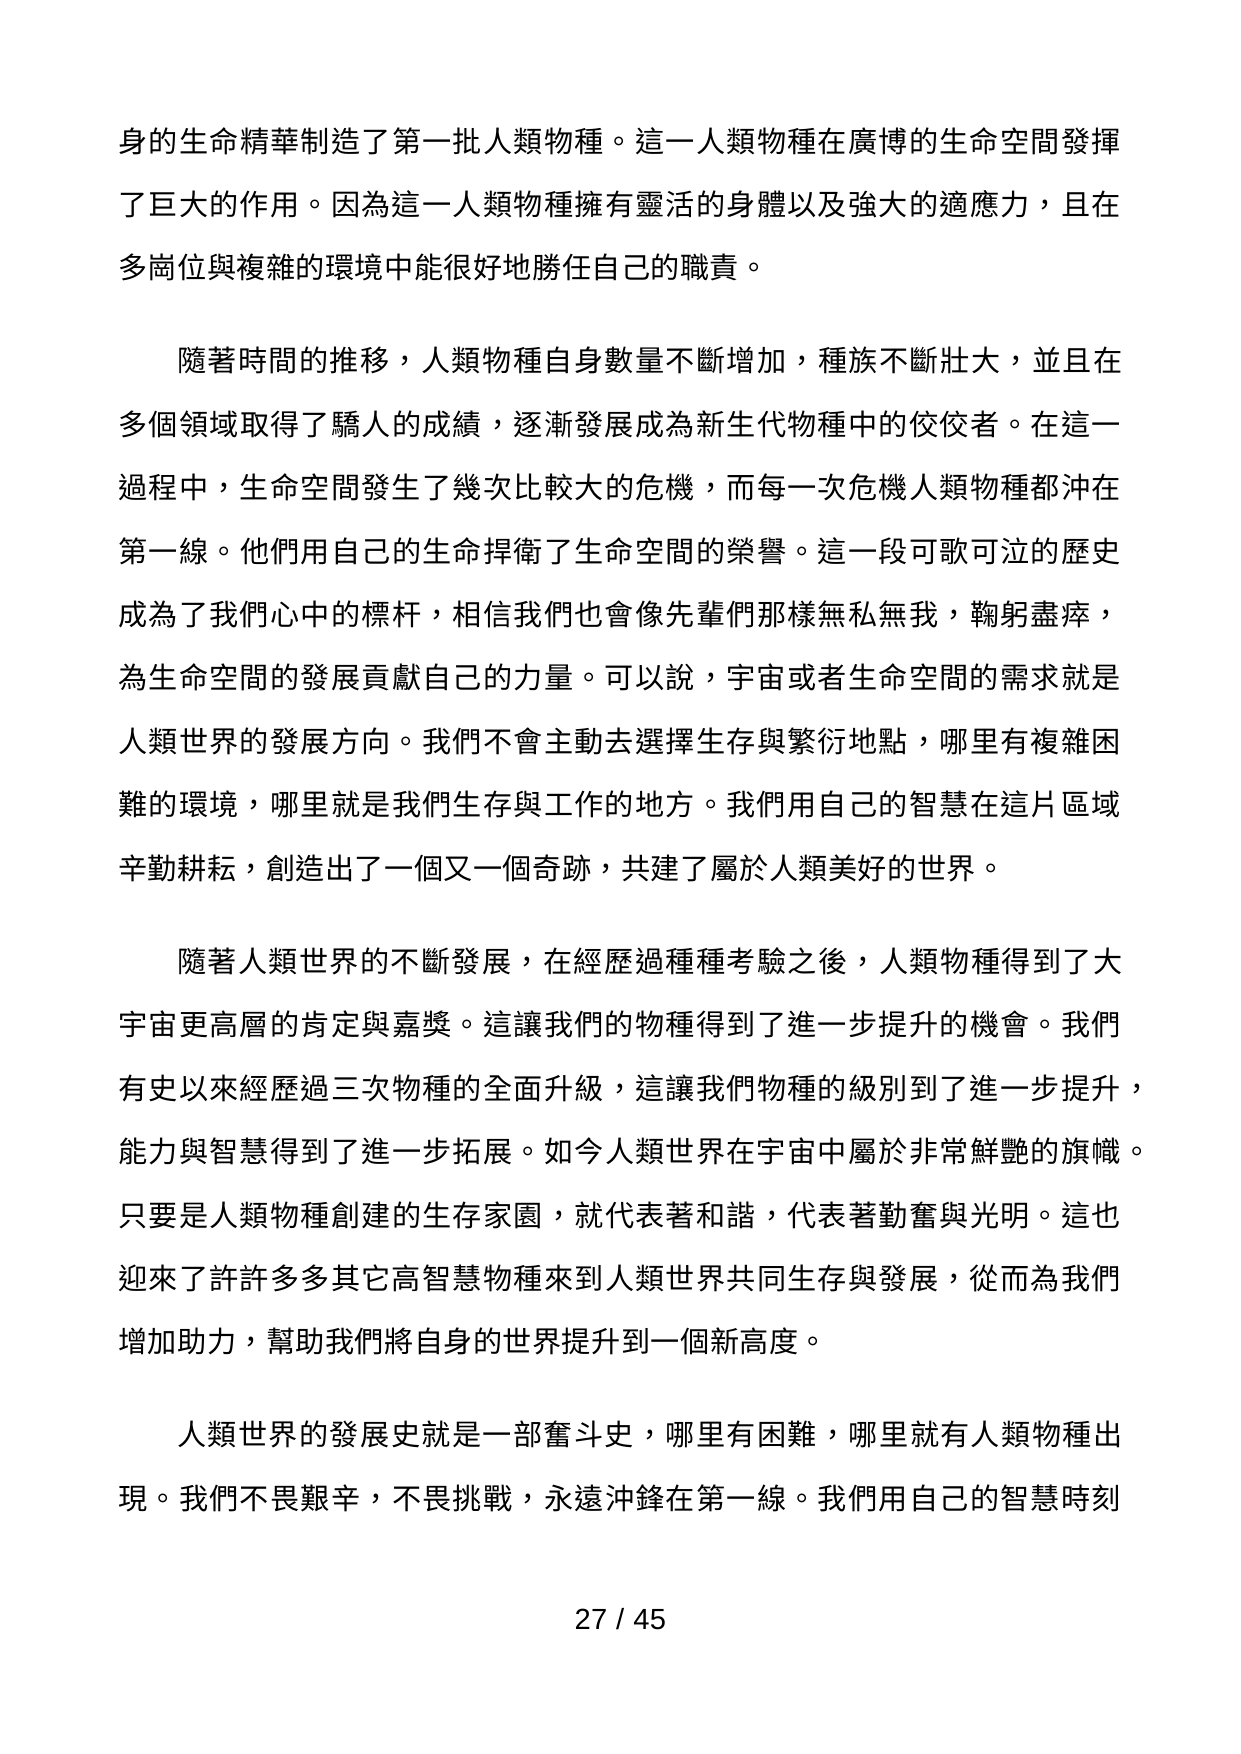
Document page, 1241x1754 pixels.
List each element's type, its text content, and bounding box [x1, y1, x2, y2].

text 隨著時間的推移，人類物種自身數量不斷增加，種族不斷壯大，並且在多個領域取得了驕人的成績，逐漸發展成為新生代物種中的佼佼者。在這一過程中，生命空間發生了幾次比較大的危機，而每一次危機人類物種都沖在第一線。他們用自己的生命捍衛了生命空間的榮譽。這一段可歌可泣的歷史成為了我們心中的標杆，相信我們也會像先輩們那樣無私無我，鞠躬盡瘁，為生命空間的發展貢獻自己的力量。可以說，宇宙或者生命空間的需求就是人類世界的發展方向。我們不會主動去選擇生存與繁衍地點，哪里有複雜困難的環境，哪里就是我們生存與工作的地方。我們用自己的智慧在這片區域辛勤耕耘，創造出了一個又一個奇跡，共建了屬於人類美好的世界。 [118, 338, 1122, 888]
text 人類世界的發展史就是一部奮斗史，哪里有困難，哪里就有人類物種出現。我們不畏艱辛，不畏挑戰，永遠沖鋒在第一線。我們用自己的智慧時刻 [118, 1412, 1122, 1518]
text 隨著人類世界的不斷發展，在經歷過種種考驗之後，人類物種得到了大宇宙更高層的肯定與嘉獎。這讓我們的物種得到了進一步提升的機會。我們有史以來經歷過三次物種的全面升級，這讓我們物種的級別到了進一步提升，能力與智慧得到了進一步拓展。如今人類世界在宇宙中屬於非常鮮艷的旗幟。只要是人類物種創建的生存家園，就代表著和諧，代表著勤奮與光明。這也迎來了許許多多其它高智慧物種來到人類世界共同生存與發展，從而為我們增加助力，幫助我們將自身的世界提升到一個新高度。 [118, 938, 1122, 1361]
text 身的生命精華制造了第一批人類物種。這一人類物種在廣博的生命空間發揮了巨大的作用。因為這一人類物種擁有靈活的身體以及強大的適應力，且在多崗位與複雜的環境中能很好地勝任自己的職責。 [118, 118, 1122, 287]
